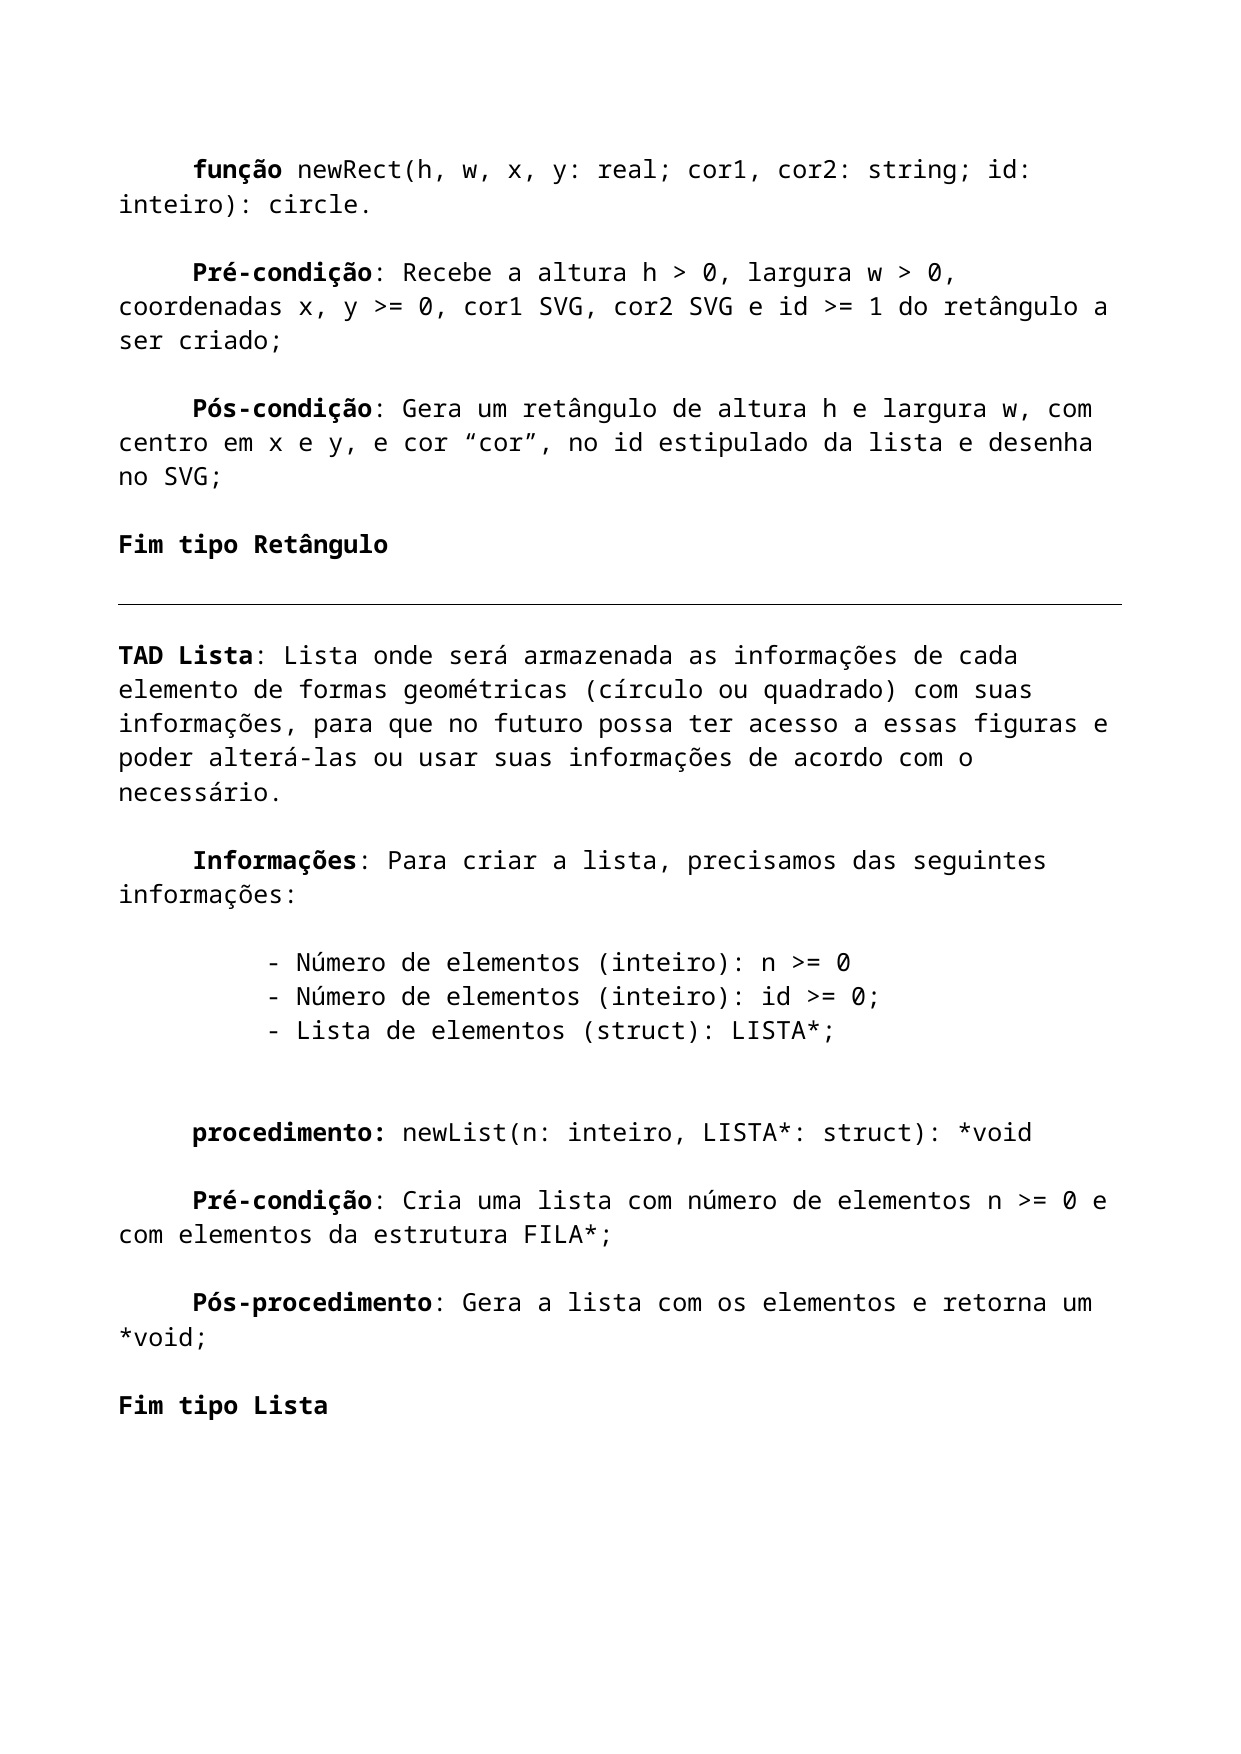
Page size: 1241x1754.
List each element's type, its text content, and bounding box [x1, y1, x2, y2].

text - Lista de elementos (struct): LISTA*; [118, 1013, 1122, 1047]
text Pós-procedimento: Gera a lista com os elementos e retorna um *void; [118, 1285, 1122, 1353]
text Pré-condição: Recebe a altura h > 0, largura w > 0, coordenadas x, y >= 0, cor1 SVG, cor2 SVG e id >= 1 do retângulo a ser criado; [118, 254, 1122, 357]
text Fim tipo Retângulo [118, 527, 1122, 561]
text Fim tipo Lista [118, 1387, 1122, 1421]
text Pré-condição: Cria uma lista com número de elementos n >= 0 e com elementos da estrutura FILA*; [118, 1183, 1122, 1251]
text função newRect(h, w, x, y: real; cor1, cor2: string; id: inteiro): circle. [118, 152, 1122, 220]
text Informações: Para criar a lista, precisamos das seguintes informações: [118, 842, 1122, 910]
text - Número de elementos (inteiro): n >= 0 [118, 944, 1122, 978]
text procedimento: newList(n: inteiro, LISTA*: struct): *void [118, 1115, 1122, 1149]
text TAD Lista: Lista onde será armazenada as informações de cada elemento de formas geométricas (círculo ou quadrado) com suas informações, para que no futuro possa ter acesso a essas figuras e poder alterá-las ou usar suas informações de acordo com o necessário. [118, 638, 1122, 808]
text - Número de elementos (inteiro): id >= 0; [118, 978, 1122, 1013]
text Pós-condição: Gera um retângulo de altura h e largura w, com centro em x e y, e cor “cor”, no id estipulado da lista e desenha no SVG; [118, 391, 1122, 493]
